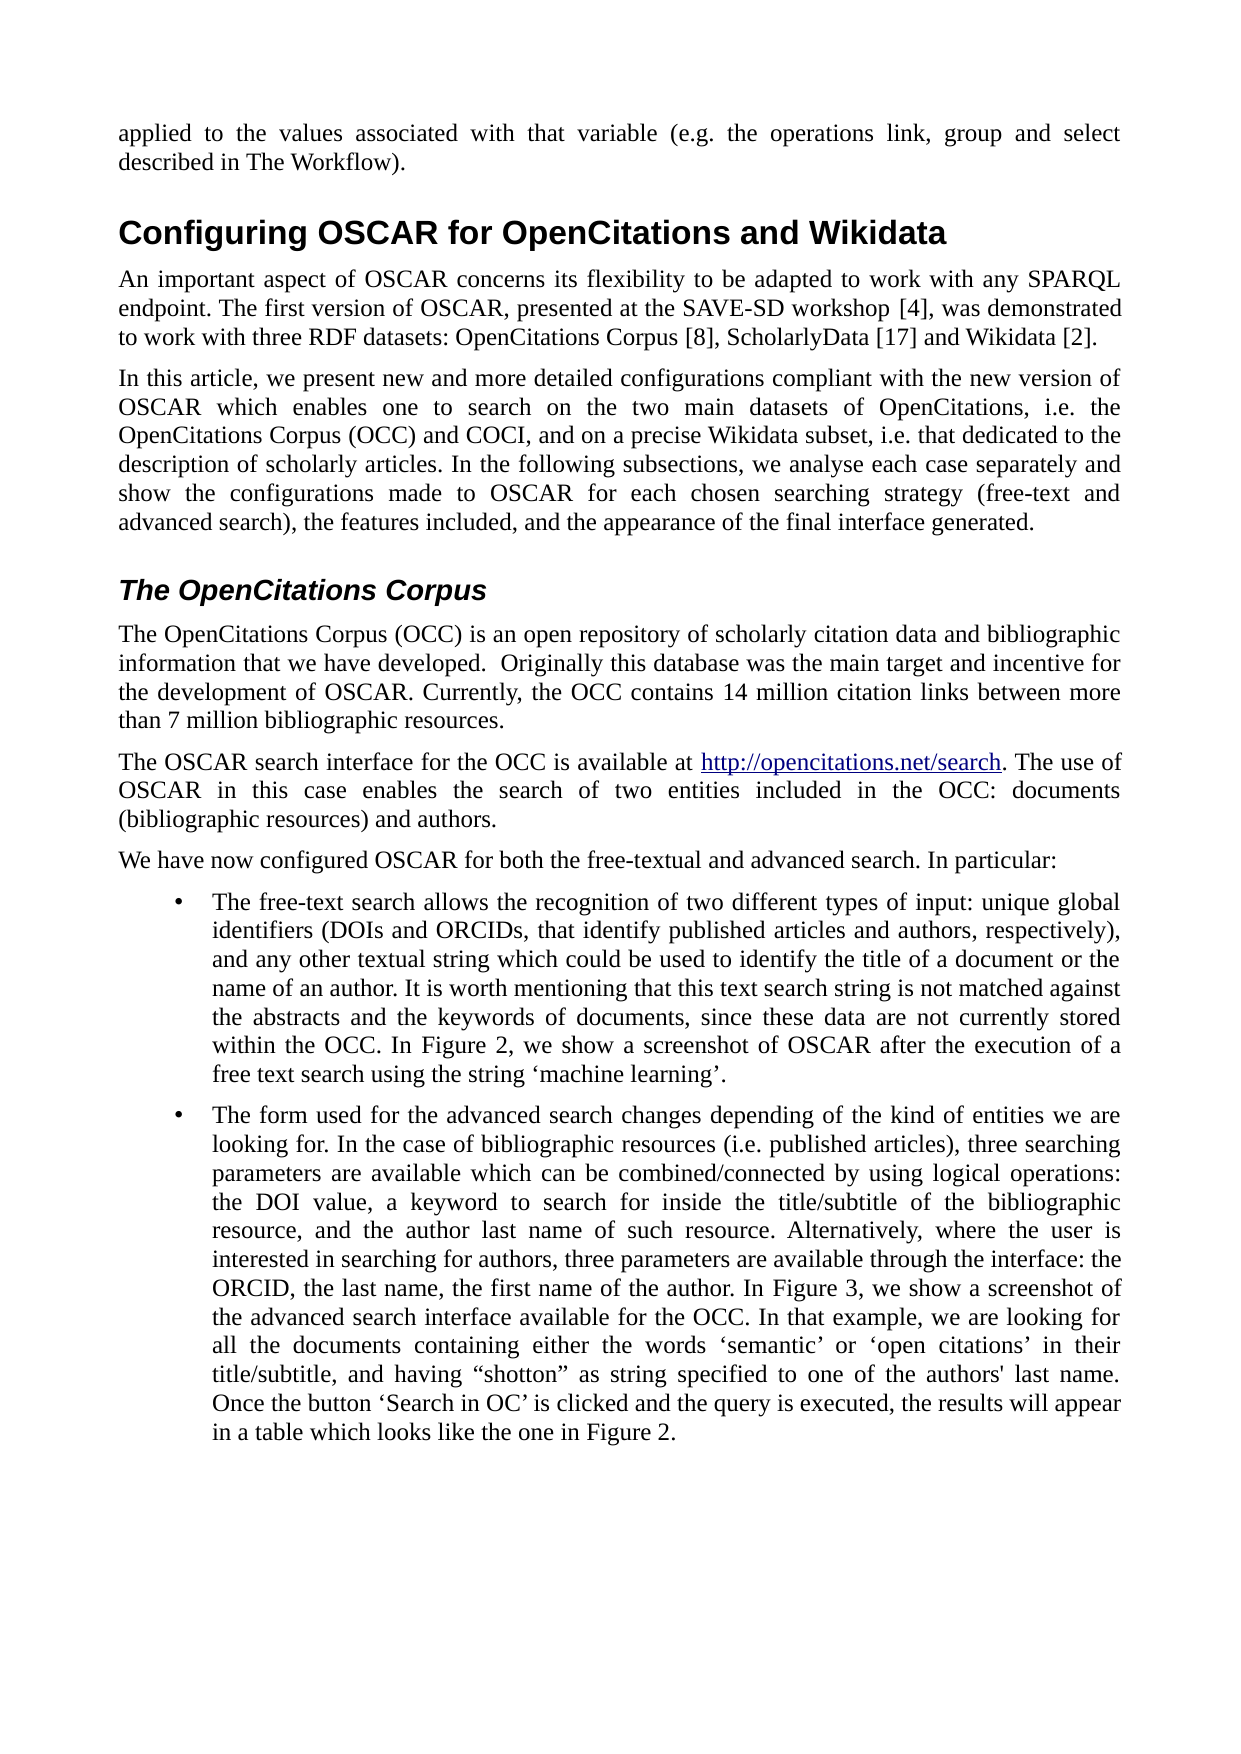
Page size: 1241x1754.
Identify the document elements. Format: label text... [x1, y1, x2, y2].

text The OSCAR search interface for the OCC is available at http://opencitations.net/search. The use of OSCAR in this case enables the search of two entities included in the OCC: documents (bibliographic resources) and authors. [118, 747, 1122, 833]
text applied to the values associated with that variable (e.g. the operations link, group and select described in The Workflow). [118, 118, 1122, 176]
text In this article, we present new and more detailed configurations compliant with the new version of OSCAR which enables one to search on the two main datasets of OpenCitations, i.e. the OpenCitations Corpus (OCC) and COCI, and on a precise Wikidata subset, i.e. that dedicated to the description of scholarly articles. In the following subsections, we analyse each case separately and show the configurations made to OSCAR for each chosen searching strategy (free-text and advanced search), the features included, and the appearance of the final interface generated. [118, 363, 1122, 536]
list The free-text search allows the recognition of two different types of input: unique global identifiers (DOIs and ORCIDs, that identify published articles and authors, respectively), and any other textual string which could be used to identify the title of a document or the name of an author. It is worth mentioning that this text search string is not matched against the abstracts and the keywords of documents, since these data are not currently stored within the OCC. In Figure 2, we show a screenshot of OSCAR after the execution of a free text search using the string ‘machine learning’. [174, 887, 1122, 1088]
text The OpenCitations Corpus (OCC) is an open repository of scholarly citation data and bibliographic information that we have developed. Originally this database was the main target and incentive for the development of OSCAR. Currently, the OCC contains 14 million citation links between more than 7 million bibliographic resources. [118, 619, 1122, 734]
text We have now configured OSCAR for both the free-textual and advanced search. In particular: [118, 845, 1122, 874]
text An important aspect of OSCAR concerns its flexibility to be adapted to work with any SPARQL endpoint. The first version of OSCAR, presented at the SAVE-SD workshop [4], was demonstrated to work with three RDF datasets: OpenCitations Corpus [8], ScholarlyData [17] and Wikidata [2]. [118, 264, 1122, 351]
list The form used for the advanced search changes depending of the kind of entities we are looking for. In the case of bibliographic resources (i.e. published articles), three searching parameters are available which can be combined/connected by using logical operations: the DOI value, a keyword to search for inside the title/subtitle of the bibliographic resource, and the author last name of such resource. Alternatively, where the user is interested in searching for authors, three parameters are available through the interface: the ORCID, the last name, the first name of the author. In Figure 3, we show a screenshot of the advanced search interface available for the OCC. In that example, we are looking for all the documents containing either the words ‘semantic’ or ‘open citations’ in their title/subtitle, and having “shotton” as string specified to one of the authors' last name. Once the button ‘Search in OC’ is clicked and the query is executed, the results will appear in a table which looks like the one in Figure 2. [174, 1100, 1122, 1445]
subtitle Configuring OSCAR for OpenCitations and Wikidata [118, 213, 1122, 252]
subtitle The OpenCitations Corpus [118, 573, 1122, 607]
